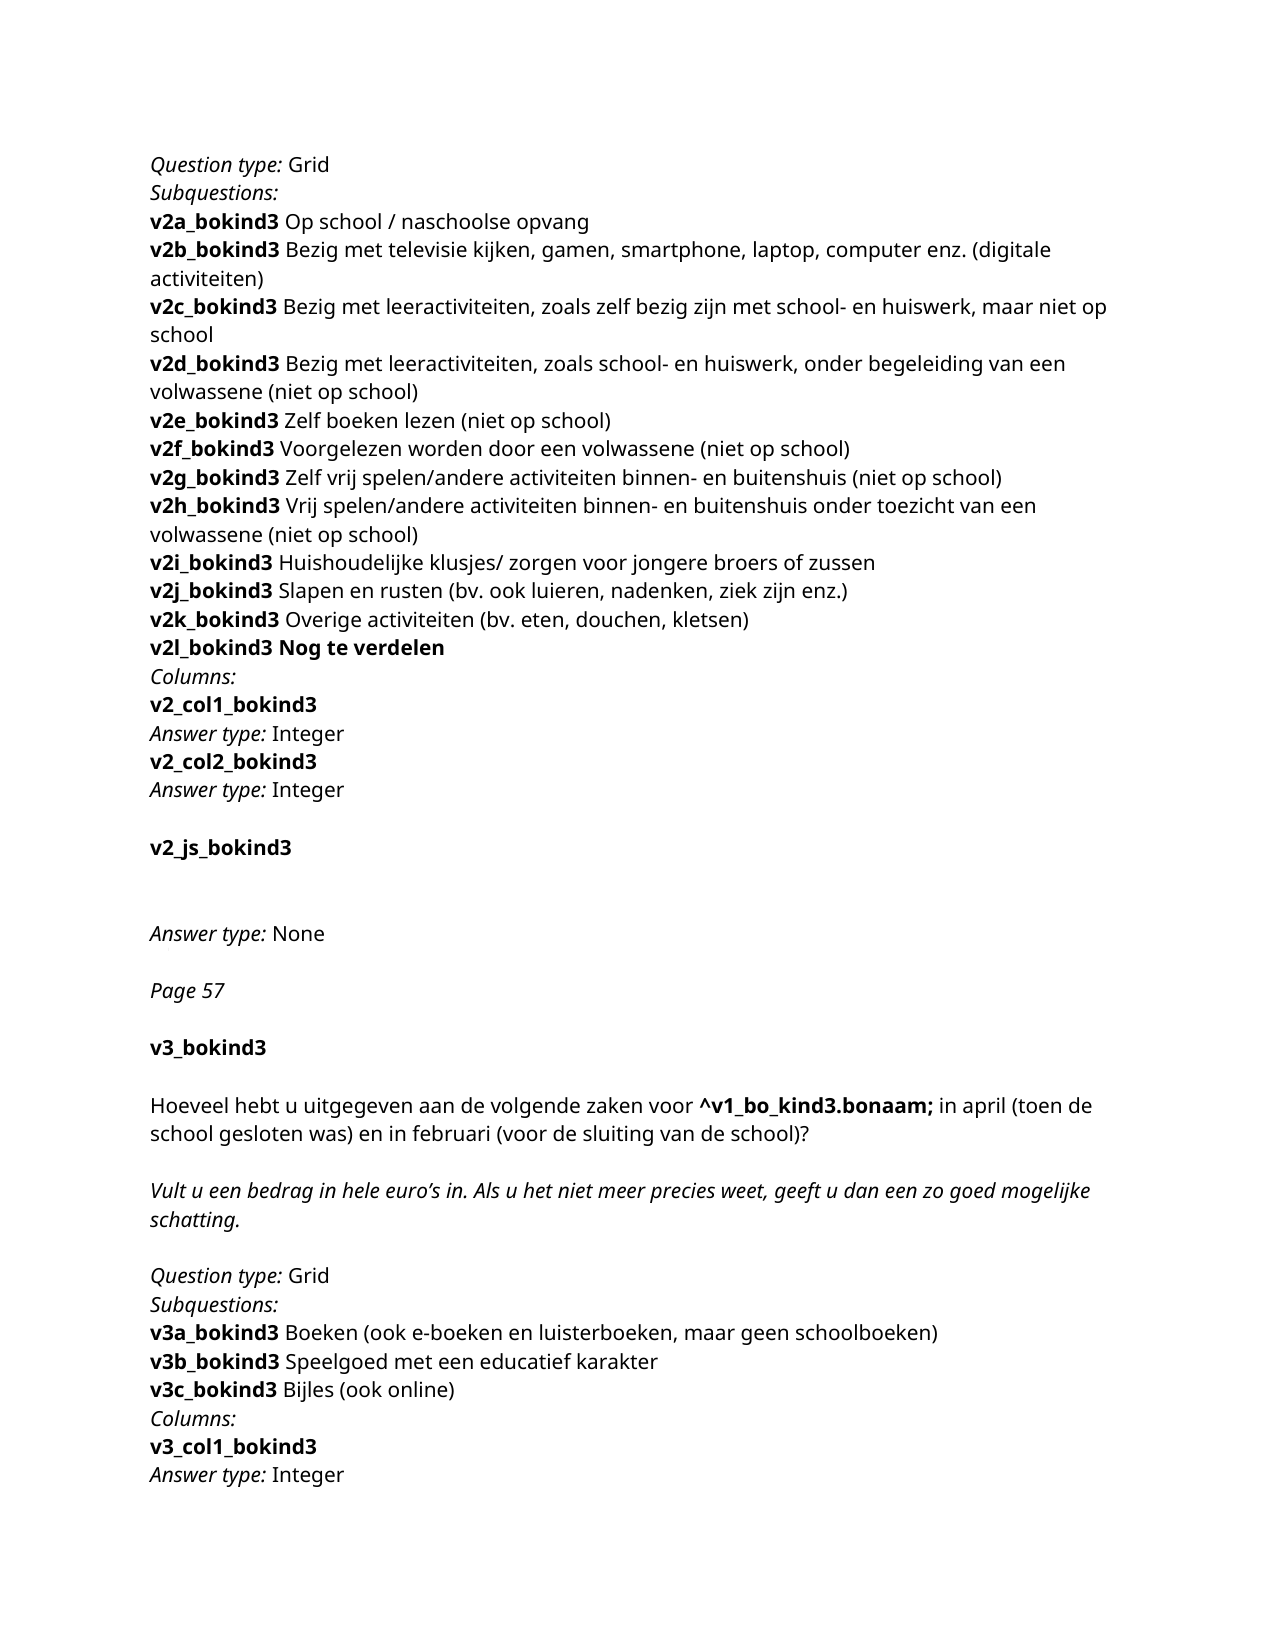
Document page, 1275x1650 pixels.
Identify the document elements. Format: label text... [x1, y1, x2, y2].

text v2_col2_bokind3 [150, 747, 1125, 776]
text Page 57 [150, 976, 1125, 1004]
text Answer type: Integer [150, 776, 1125, 804]
text Question type: Grid [150, 150, 1125, 178]
subtitle v2_js_bokind3 [150, 833, 1125, 862]
text Answer type: Integer [150, 1461, 1125, 1489]
text Question type: Grid [150, 1262, 1125, 1290]
subtitle v3_bokind3 [150, 1033, 1125, 1062]
text Subquestions: v3a_bokind3 Boeken (ook e-boeken en luisterboeken, maar geen schoolboeken) v3b_bokind3 Speelgoed met een educatief karakter v3c_bokind3 Bijles (ook online) [150, 1290, 1125, 1404]
text Hoeveel hebt u uitgegeven aan de volgende zaken voor ^v1_bo_kind3.bonaam; in april (toen de school gesloten was) en in februari (voor de sluiting van de school)? Vult u een bedrag in hele euro’s in. Als u het niet meer precies weet, geeft u dan een zo goed mogelijke schatting. [150, 1091, 1125, 1233]
text Answer type: Integer [150, 719, 1125, 747]
text Columns: v3_col1_bokind3 [150, 1404, 1125, 1461]
text Columns: v2_col1_bokind3 [150, 662, 1125, 719]
text Answer type: None [150, 919, 1125, 948]
text Subquestions: v2a_bokind3 Op school / naschoolse opvang v2b_bokind3 Bezig met televisie kijken, gamen, smartphone, laptop, computer enz. (digitale activiteiten) v2c_bokind3 Bezig met leeractiviteiten, zoals zelf bezig zijn met school- en huiswerk, maar niet op school v2d_bokind3 Bezig met leeractiviteiten, zoals school- en huiswerk, onder begeleiding van een volwassene (niet op school) v2e_bokind3 Zelf boeken lezen (niet op school) v2f_bokind3 Voorgelezen worden door een volwassene (niet op school) v2g_bokind3 Zelf vrij spelen/andere activiteiten binnen- en buitenshuis (niet op school) v2h_bokind3 Vrij spelen/andere activiteiten binnen- en buitenshuis onder toezicht van een volwassene (niet op school) v2i_bokind3 Huishoudelijke klusjes/ zorgen voor jongere broers of zussen v2j_bokind3 Slapen en rusten (bv. ook luieren, nadenken, ziek zijn enz.) v2k_bokind3 Overige activiteiten (bv. eten, douchen, kletsen) v2l_bokind3 Nog te verdelen [150, 178, 1125, 662]
